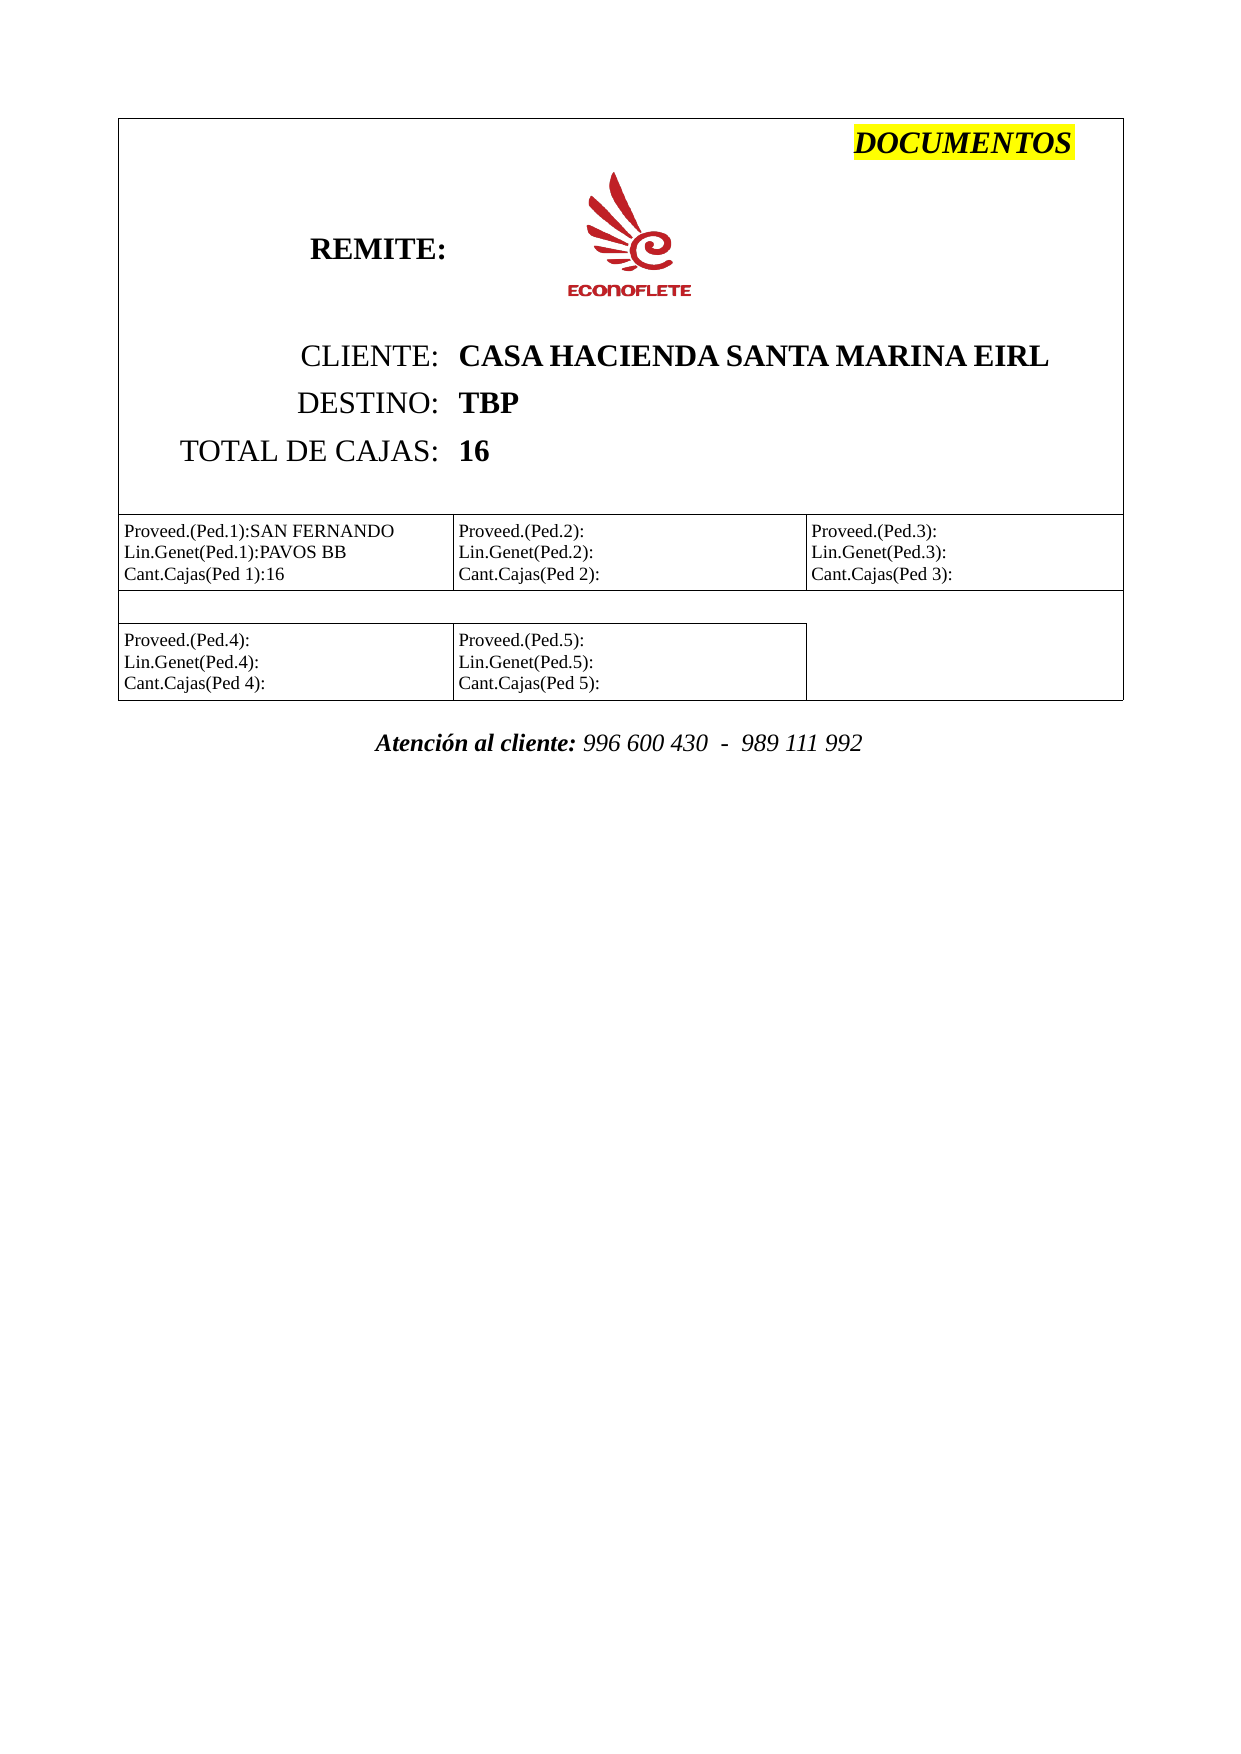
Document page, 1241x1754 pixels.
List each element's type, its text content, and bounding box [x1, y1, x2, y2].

table_cell REMITE: [119, 166, 453, 332]
table_cell DESTINO: [119, 379, 453, 426]
table_cell TBP [453, 379, 806, 426]
table_cell Proveed.(Ped.4): Lin.Genet(Ped.4): Cant.Cajas(Ped 4): [119, 624, 453, 699]
table_cell Proveed.(Ped.3): Lin.Genet(Ped.3): Cant.Cajas(Ped 3): [807, 515, 1123, 590]
table_cell [806, 474, 1123, 514]
table_cell [806, 591, 1123, 623]
table_cell CLIENTE: [119, 332, 453, 379]
table_cell Proveed.(Ped.5): Lin.Genet(Ped.5): Cant.Cajas(Ped 5): [454, 624, 806, 699]
table_cell Proveed.(Ped.1):SAN FERNANDO Lin.Genet(Ped.1):PAVOS BB Cant.Cajas(Ped 1):16 [119, 515, 453, 590]
table_cell [453, 166, 806, 332]
table_cell Proveed.(Ped.2): Lin.Genet(Ped.2): Cant.Cajas(Ped 2): [454, 515, 806, 590]
table_cell CASA HACIENDA SANTA MARINA EIRL [453, 332, 1123, 379]
table_cell [453, 591, 806, 623]
table_cell [119, 591, 453, 623]
table_cell [453, 474, 806, 514]
picture [552, 171, 707, 297]
table_header [119, 119, 453, 166]
table_cell [119, 474, 453, 514]
table_cell [806, 379, 1123, 426]
table_header DOCUMENTOS [806, 119, 1123, 166]
table_cell TOTAL DE CAJAS: [119, 426, 453, 474]
table_header [453, 119, 806, 166]
table_cell [807, 623, 1123, 699]
table_cell 16 [453, 426, 1123, 474]
text Atención al cliente: 996 600 430 - 989 111 992 [118, 728, 1122, 757]
table_cell [806, 166, 1123, 332]
